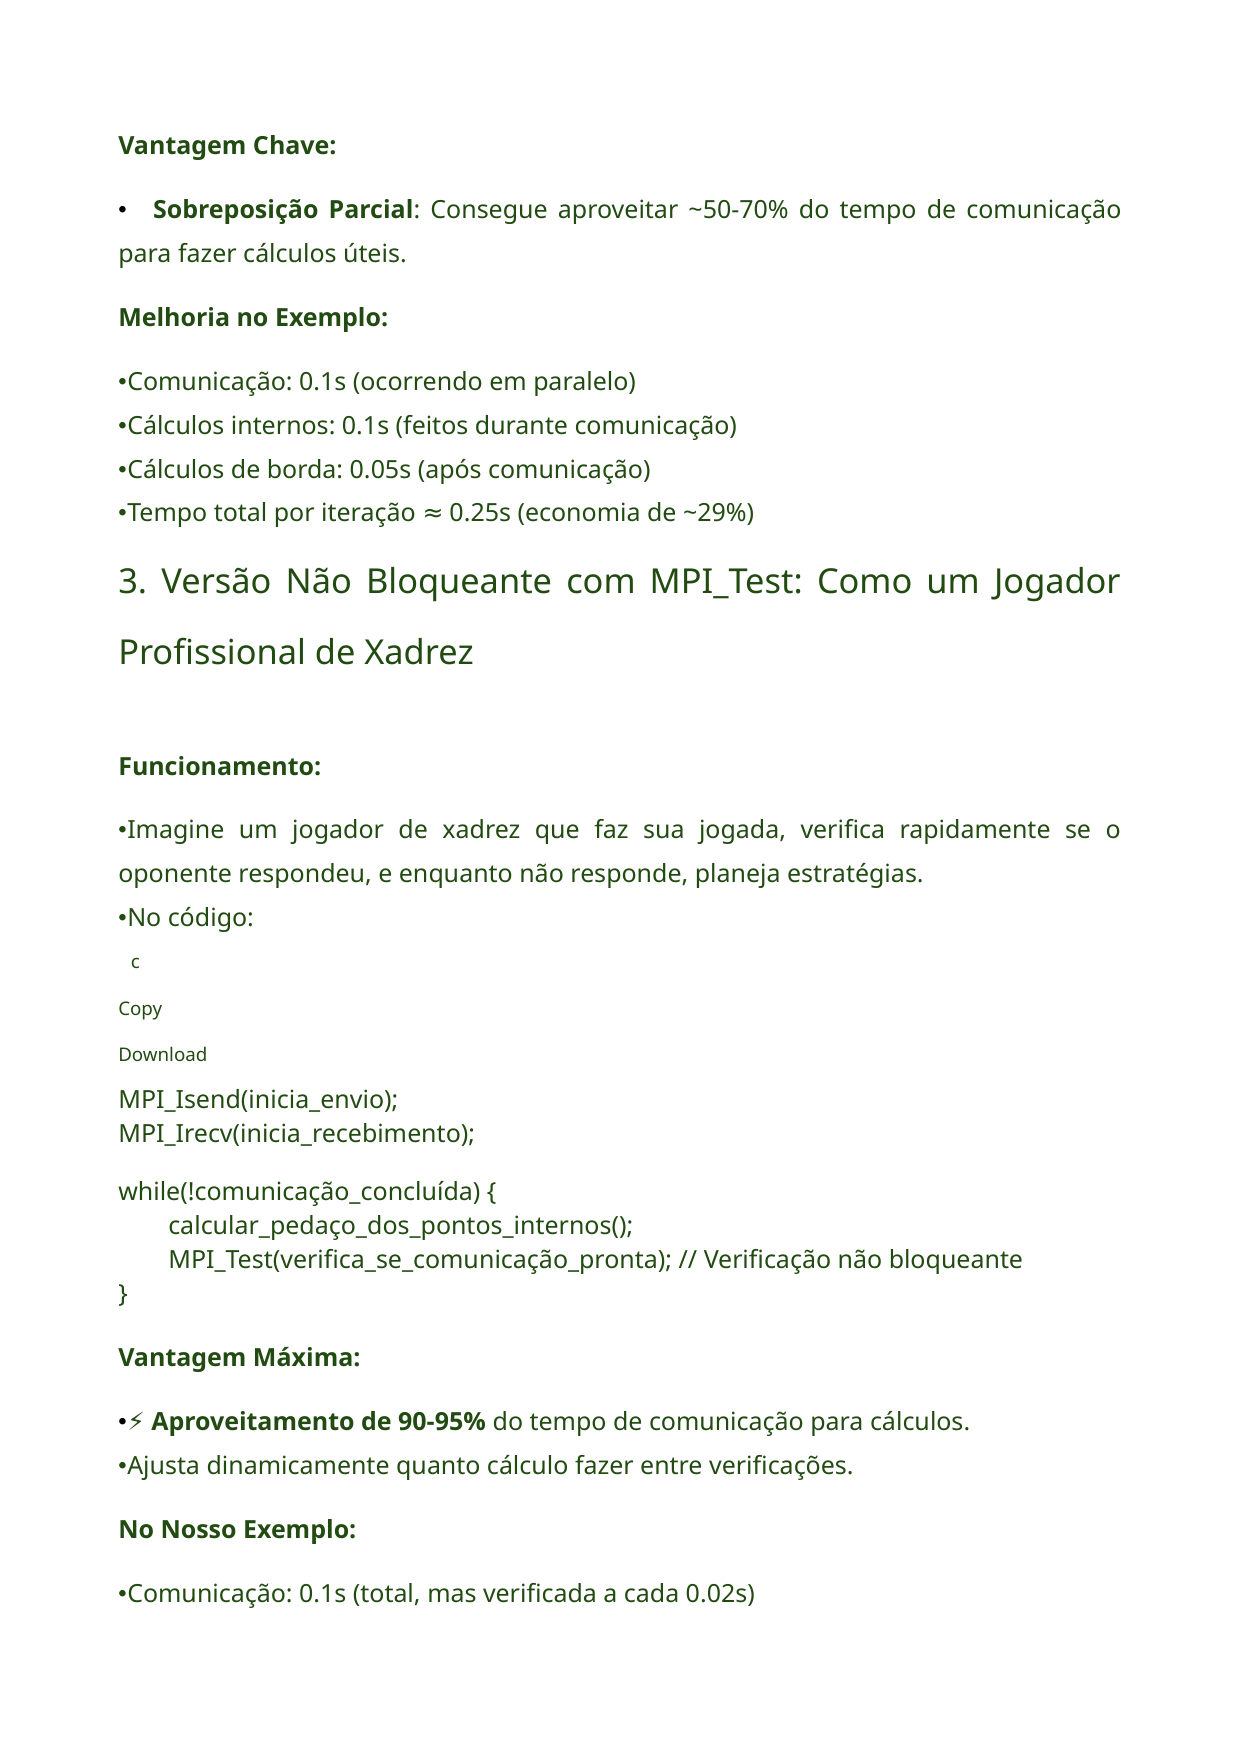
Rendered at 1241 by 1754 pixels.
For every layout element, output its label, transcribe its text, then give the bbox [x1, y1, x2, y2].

list Tempo total por iteração ≈ 0.25s (economia de ~29%) [118, 485, 1122, 529]
text Vantagem Chave: [118, 118, 1122, 162]
list 🔄 Sobreposição Parcial: Consegue aproveitar ~50-70% do tempo de comunicação para fazer cálculos úteis. [118, 182, 1122, 270]
list Imagine um jogador de xadrez que faz sua jogada, verifica rapidamente se o oponente respondeu, e enquanto não responde, planeja estratégias. [118, 802, 1122, 890]
list Comunicação: 0.1s (total, mas verificada a cada 0.02s) [118, 1566, 1122, 1610]
list calcular_pedaço_dos_pontos_internos(); [118, 1207, 1122, 1242]
list MPI_Irecv(inicia_recebimento); [118, 1116, 1122, 1150]
list MPI_Isend(inicia_envio); [118, 1082, 1122, 1116]
text No Nosso Exemplo: [118, 1502, 1122, 1546]
text Funcionamento: [118, 738, 1122, 782]
list } [118, 1276, 1122, 1310]
list Cálculos internos: 0.1s (feitos durante comunicação) [118, 398, 1122, 442]
list ⚡ Aproveitamento de 90-95% do tempo de comunicação para cálculos. [118, 1394, 1122, 1438]
list No código: [118, 890, 1122, 934]
list c [131, 946, 1122, 974]
list Cálculos de borda: 0.05s (após comunicação) [118, 442, 1122, 485]
list while(!comunicação_concluída) { [118, 1173, 1122, 1207]
text Melhoria no Exemplo: [118, 290, 1122, 334]
list Download [118, 1042, 1116, 1067]
subtitle 3. Versão Não Bloqueante com MPI_Test: Como um Jogador Profissional de Xadrez [118, 557, 1122, 674]
list Copy [118, 995, 1116, 1021]
text Vantagem Máxima: [118, 1330, 1122, 1374]
list MPI_Test(verifica_se_comunicação_pronta); // Verificação não bloqueante [118, 1242, 1122, 1276]
list Comunicação: 0.1s (ocorrendo em paralelo) [118, 354, 1122, 398]
list Ajusta dinamicamente quanto cálculo fazer entre verificações. [118, 1438, 1122, 1482]
